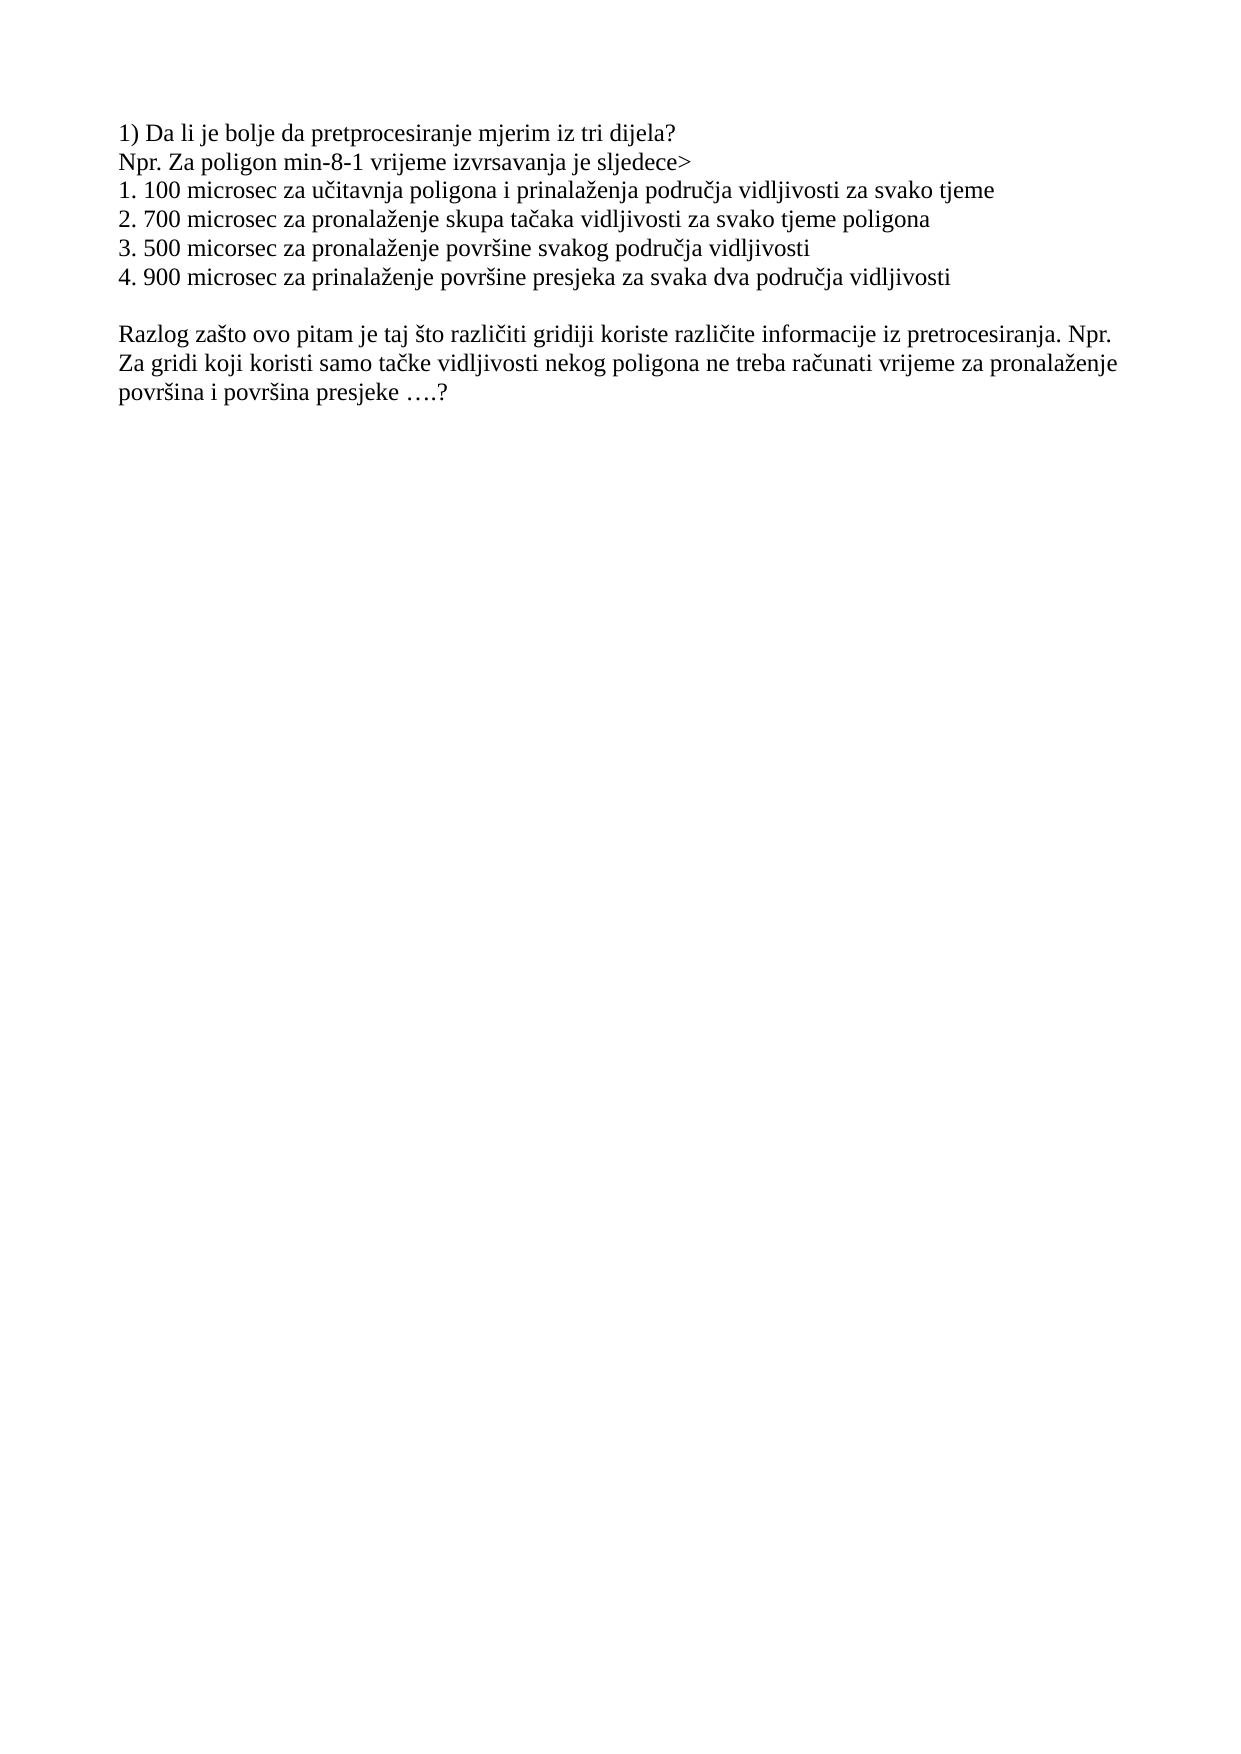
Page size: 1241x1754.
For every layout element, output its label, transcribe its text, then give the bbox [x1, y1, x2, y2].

text 2. 700 microsec za pronalaženje skupa tačaka vidljivosti za svako tjeme poligona [118, 204, 1122, 233]
text Npr. Za poligon min-8-1 vrijeme izvrsavanja je sljedece> [118, 147, 1122, 176]
text 1. 100 microsec za učitavnja poligona i prinalaženja područja vidljivosti za svako tjeme [118, 176, 1122, 204]
text 3. 500 micorsec za pronalaženje površine svakog područja vidljivosti [118, 233, 1122, 262]
text Razlog zašto ovo pitam je taj što različiti gridiji koriste različite informacije iz pretrocesiranja. Npr. Za gridi koji koristi samo tačke vidljivosti nekog poligona ne treba računati vrijeme za pronalaženje površina i površina presjeke ….? [118, 319, 1122, 406]
text 1) Da li je bolje da pretprocesiranje mjerim iz tri dijela? [118, 118, 1122, 147]
text 4. 900 microsec za prinalaženje površine presjeka za svaka dva područja vidljivosti [118, 262, 1122, 291]
